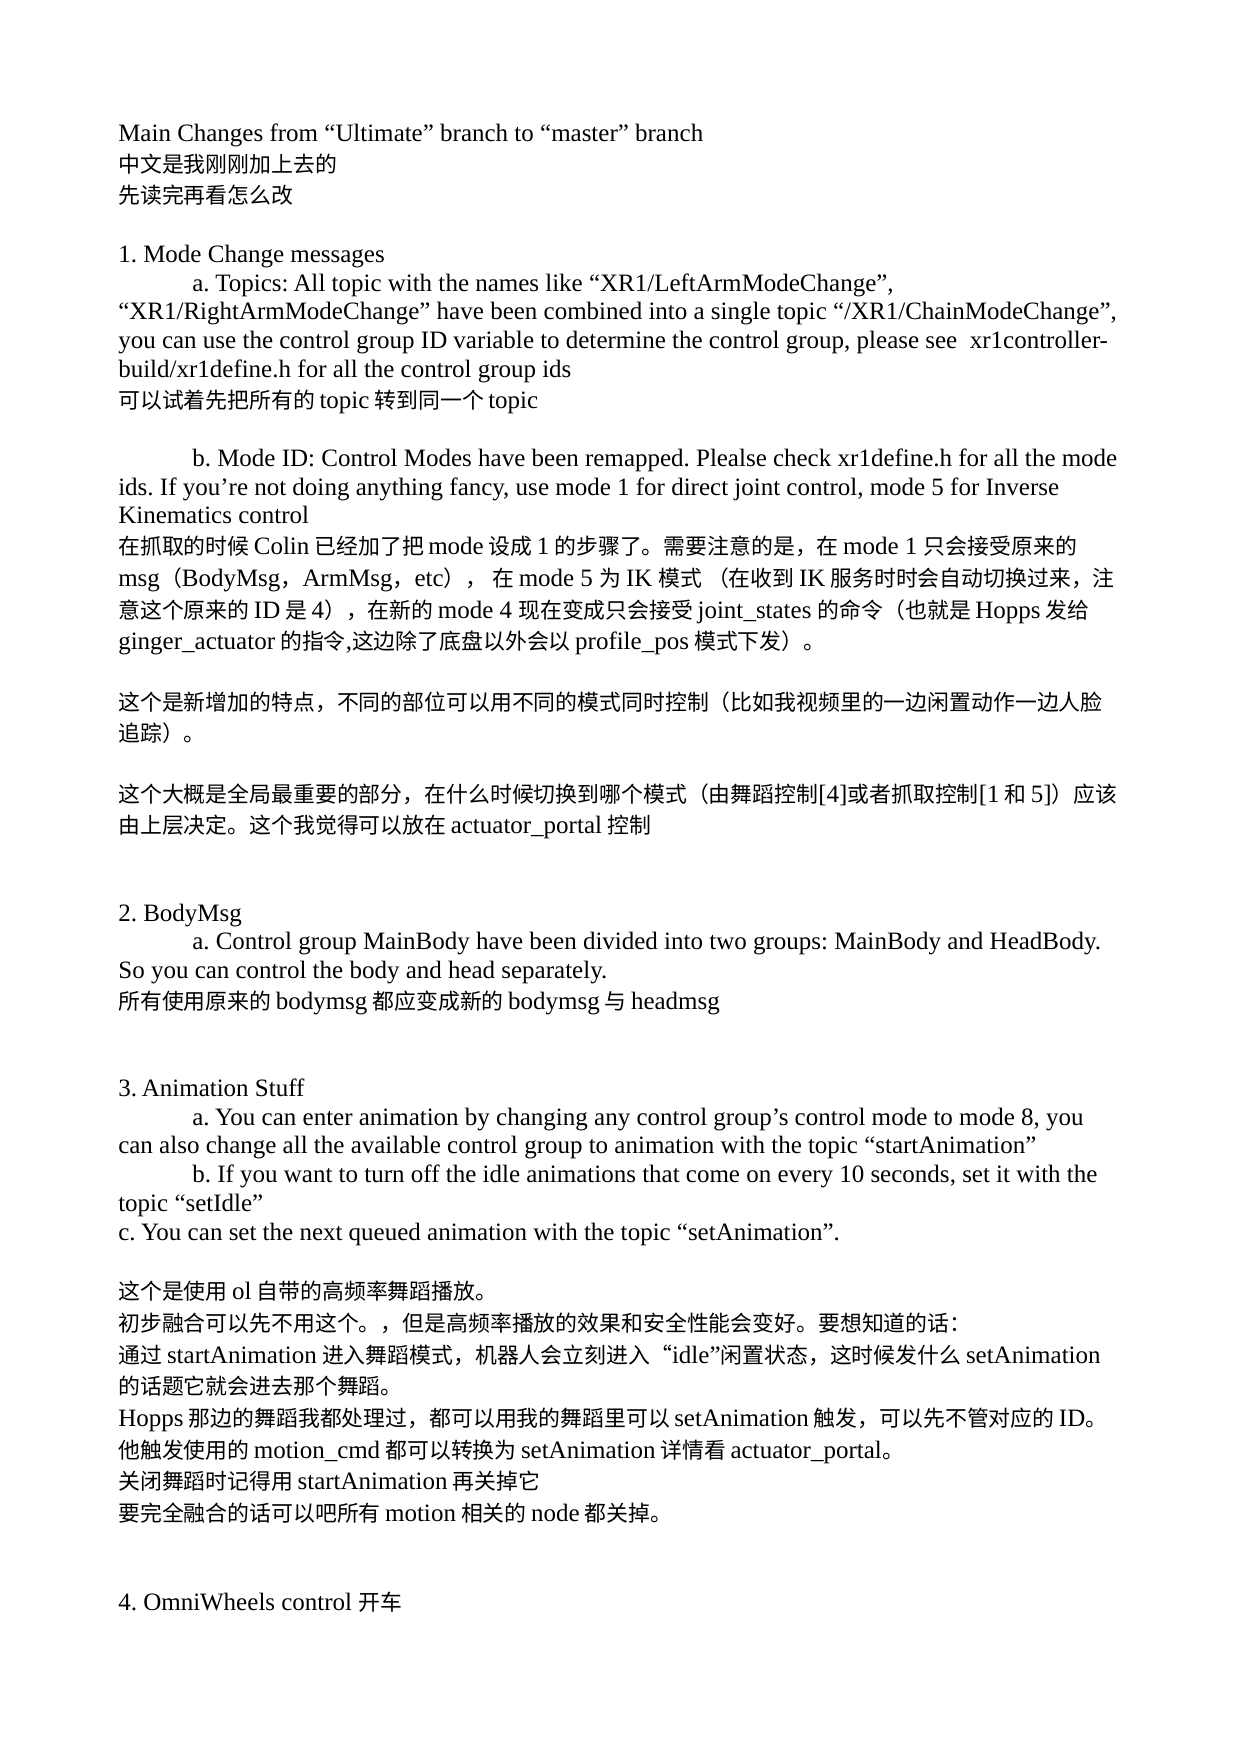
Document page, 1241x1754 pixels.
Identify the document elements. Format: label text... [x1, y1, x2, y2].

text 可以试着先把所有的topic转到同一个topic [118, 383, 1122, 414]
text Hopps那边的舞蹈我都处理过，都可以用我的舞蹈里可以setAnimation触发，可以先不管对应的ID。他触发使用的motion_cmd都可以转换为setAnimation详情看actuator_portal。 [118, 1401, 1122, 1464]
text 这个大概是全局最重要的部分，在什么时候切换到哪个模式（由舞蹈控制[4]或者抓取控制[1和5]）应该由上层决定。这个我觉得可以放在actuator_portal控制 [118, 777, 1122, 840]
text b. If you want to turn off the idle animations that come on every 10 seconds, set it with the topic “setIdle” [118, 1159, 1122, 1217]
text c. You can set the next queued animation with the topic “setAnimation”. [118, 1217, 1122, 1246]
text 1. Mode Change messages [118, 239, 1122, 268]
text Main Changes from “Ultimate” branch to “master” branch [118, 118, 1122, 147]
text 要完全融合的话可以吧所有motion相关的node都关掉。 [118, 1496, 1122, 1528]
text 在抓取的时候Colin已经加了把mode设成1的步骤了。需要注意的是，在mode 1 只会接受原来的msg（BodyMsg，ArmMsg，etc）， 在mode 5 为 IK 模式 （在收到IK服务时时会自动切换过来，注意这个原来的ID是4），在新的mode 4 现在变成只会接受joint_states 的命令（也就是Hopps发给ginger_actuator的指令,这边除了底盘以外会以profile_pos模式下发）。 [118, 529, 1122, 656]
text 4. OmniWheels control 开车 [118, 1585, 1122, 1617]
text 关闭舞蹈时记得用startAnimation再关掉它 [118, 1464, 1122, 1496]
text 3. Animation Stuff [118, 1073, 1122, 1102]
text 通过 startAnimation进入舞蹈模式，机器人会立刻进入“idle”闲置状态，这时候发什么 setAnimation的话题它就会进去那个舞蹈。 [118, 1338, 1122, 1401]
text 所有使用原来的bodymsg都应变成新的bodymsg与headmsg [118, 984, 1122, 1016]
text a. Control group MainBody have been divided into two groups: MainBody and HeadBody. So you can control the body and head separately. [118, 926, 1122, 984]
text 先读完再看怎么改 [118, 178, 1122, 210]
text 中文是我刚刚加上去的 [118, 147, 1122, 178]
text a. You can enter animation by changing any control group’s control mode to mode 8, you can also change all the available control group to animation with the topic “startAnimation” [118, 1102, 1122, 1159]
text b. Mode ID: Control Modes have been remapped. Plealse check xr1define.h for all the mode ids. If you’re not doing anything fancy, use mode 1 for direct joint control, mode 5 for Inverse Kinematics control [118, 443, 1122, 529]
text 这个是新增加的特点，不同的部位可以用不同的模式同时控制（比如我视频里的一边闲置动作一边人脸追踪）。 [118, 685, 1122, 748]
text a. Topics: All topic with the names like “XR1/LeftArmModeChange”, “XR1/RightArmModeChange” have been combined into a single topic “/XR1/ChainModeChange”, you can use the control group ID variable to determine the control group, please see xr1controller-build/xr1define.h for all the control group ids [118, 268, 1122, 383]
text 初步融合可以先不用这个。，但是高频率播放的效果和安全性能会变好。要想知道的话： [118, 1306, 1122, 1338]
text 2. BodyMsg [118, 898, 1122, 926]
text 这个是使用ol自带的高频率舞蹈播放。 [118, 1274, 1122, 1306]
